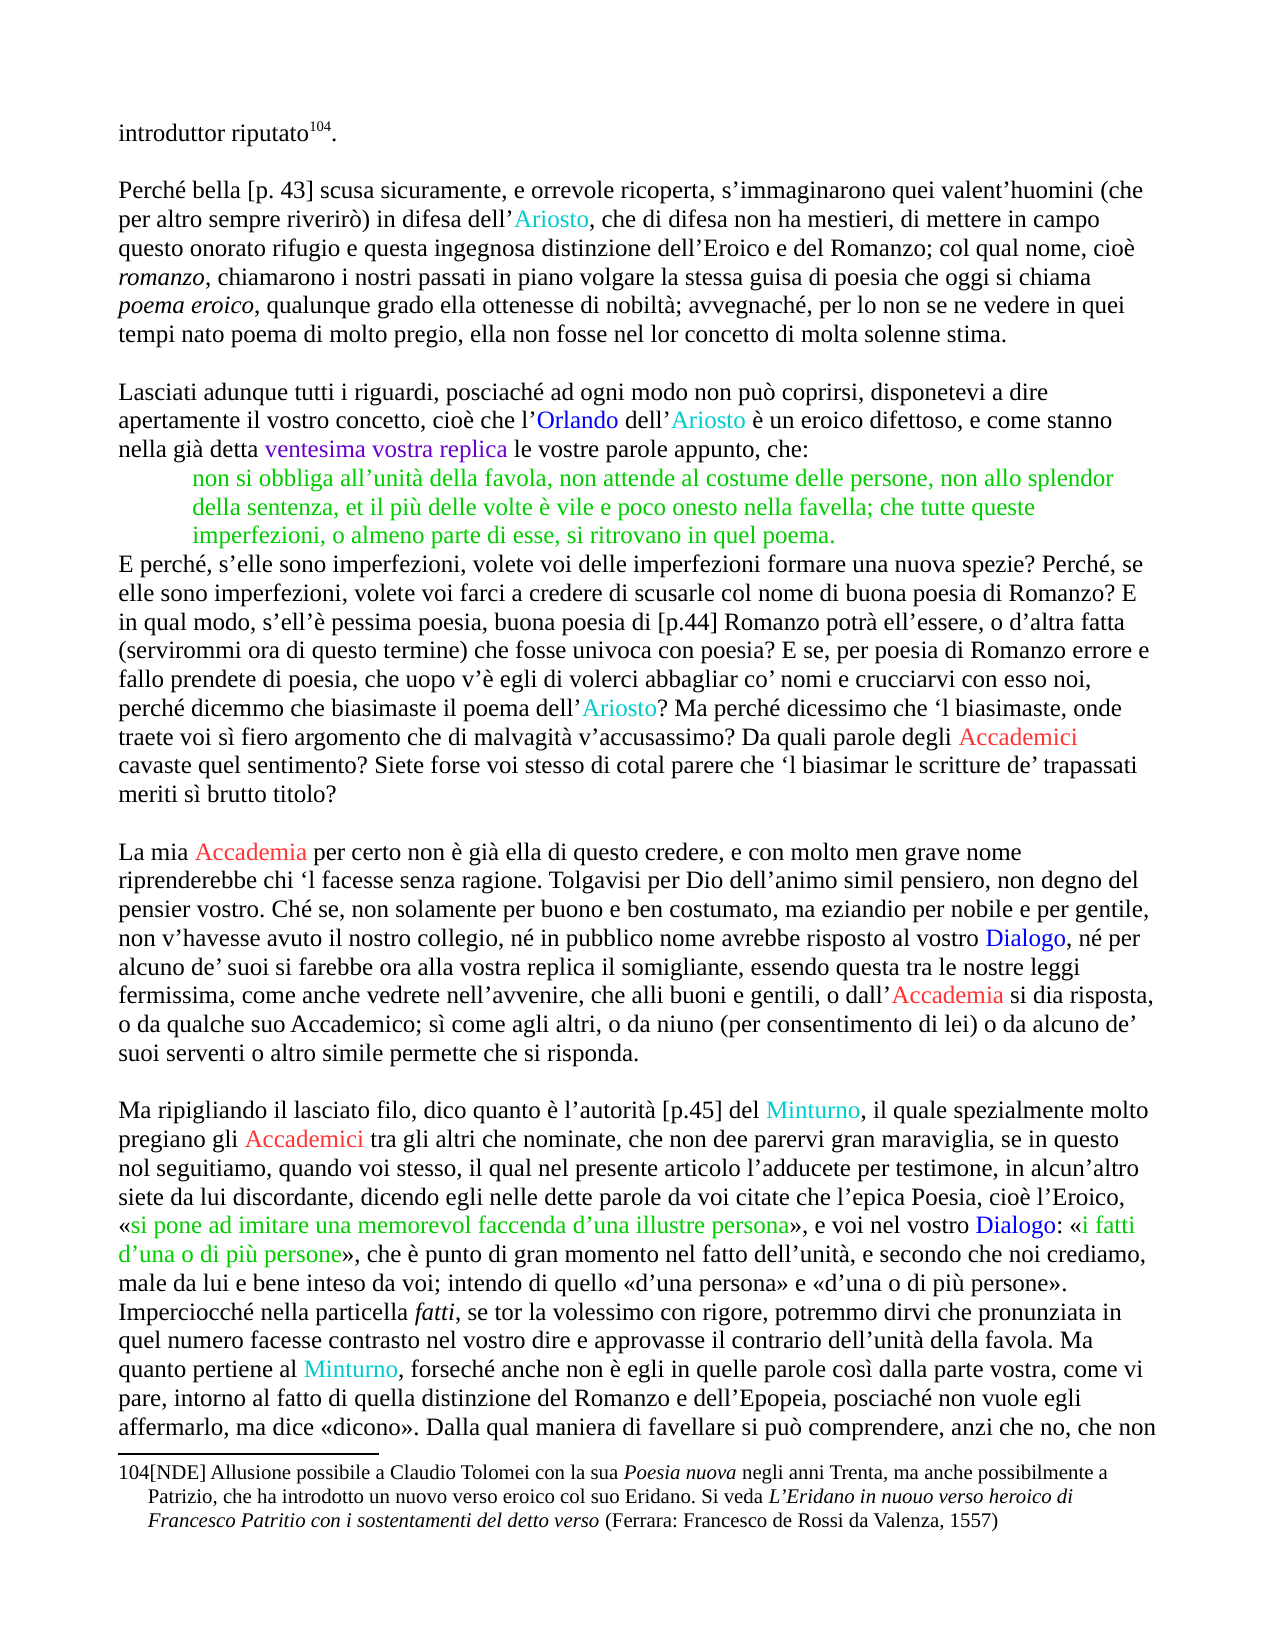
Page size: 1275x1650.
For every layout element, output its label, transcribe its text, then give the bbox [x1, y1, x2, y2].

text Ma ripigliando il lasciato filo, dico quanto è l’autorità [p.45] del Minturno, il quale spezialmente molto pregiano gli Accademici tra gli altri che nominate, che non dee parervi gran maraviglia, se in questo nol seguitiamo, quando voi stesso, il qual nel presente articolo l’adducete per testimone, in alcun’altro siete da lui discordante, dicendo egli nelle dette parole da voi citate che l’epica Poesia, cioè l’Eroico, «si pone ad imitare una memorevol faccenda d’una illustre persona», e voi nel vostro Dialogo: «i fatti d’una o di più persone», che è punto di gran momento nel fatto dell’unità, e secondo che noi crediamo, male da lui e bene inteso da voi; intendo di quello «d’una persona» e «d’una o di più persone». Imperciocché nella particella fatti, se tor la volessimo con rigore, potremmo dirvi che pronunziata in quel numero facesse contrasto nel vostro dire e approvasse il contrario dell’unità della favola. Ma quanto pertiene al Minturno, forseché anche non è egli in quelle parole così dalla parte vostra, come vi pare, intorno al fatto di quella distinzione del Romanzo e dell’Epopeia, posciaché non vuole egli affermarlo, ma dice «dicono». Dalla qual maniera di favellare si può comprendere, anzi che no, che non [118, 1096, 1157, 1441]
text La mia Accademia per certo non è già ella di questo credere, e con molto men grave nome riprenderebbe chi ‘l facesse senza ragione. Tolgavisi per Dio dell’animo simil pensiero, non degno del pensier vostro. Ché se, non solamente per buono e ben costumato, ma eziandio per nobile e per gentile, non v’havesse avuto il nostro collegio, né in pubblico nome avrebbe risposto al vostro Dialogo, né per alcuno de’ suoi si farebbe ora alla vostra replica il somigliante, essendo questa tra le nostre leggi fermissima, come anche vedrete nell’avvenire, che alli buoni e gentili, o dall’Accademia si dia risposta, o da qualche suo Accademico; sì come agli altri, o da niuno (per consentimento di lei) o da alcuno de’ suoi serventi o altro simile permette che si risponda. [118, 837, 1157, 1067]
text E perché, s’elle sono imperfezioni, volete voi delle imperfezioni formare una nuova spezie? Perché, se elle sono imperfezioni, volete voi farci a credere di scusarle col nome di buona poesia di Romanzo? E in qual modo, s’ell’è pessima poesia, buona poesia di [p.44] Romanzo potrà ell’essere, o d’altra fatta (servirommi ora di questo termine) che fosse univoca con poesia? E se, per poesia di Romanzo errore e fallo prendete di poesia, che uopo v’è egli di volerci abbagliar co’ nomi e crucciarvi con esso noi, perché dicemmo che biasimaste il poema dell’Ariosto? Ma perché dicessimo che ‘l biasimaste, onde traete voi sì fiero argomento che di malvagità v’accusassimo? Da quali parole degli Accademici cavaste quel sentimento? Siete forse voi stesso di cotal parere che ‘l biasimar le scritture de’ trapassati meriti sì brutto titolo? [118, 549, 1157, 808]
text [NDE] Allusione possibile a Claudio Tolomei con la sua Poesia nuova negli anni Trenta, ma anche possibilmente a Patrizio, che ha introdotto un nuovo verso eroico col suo Eridano. Si veda L’Eridano in nuouo verso heroico di Francesco Patritio con i sostentamenti del detto verso (Ferrara: Francesco de Rossi da Valenza, 1557) [118, 1460, 1157, 1532]
text non si obbliga all’unità della favola, non attende al costume delle persone, non allo splendor della sentenza, et il più delle volte è vile e poco onesto nella favella; che tutte queste imperfezioni, o almeno parte di esse, si ritrovano in quel poema. [192, 463, 1157, 549]
text Lasciati adunque tutti i riguardi, posciaché ad ogni modo non può coprirsi, disponetevi a dire apertamente il vostro concetto, cioè che l’Orlando dell’Ariosto è un eroico difettoso, e come stanno nella già detta ventesima vostra replica le vostre parole appunto, che: [118, 377, 1157, 463]
text introduttor riputato. [118, 118, 1157, 147]
text Perché bella [p. 43] scusa sicuramente, e orrevole ricoperta, s’immaginarono quei valent’huomini (che per altro sempre riverirò) in difesa dell’Ariosto, che di difesa non ha mestieri, di mettere in campo questo onorato rifugio e questa ingegnosa distinzione dell’Eroico e del Romanzo; col qual nome, cioè romanzo, chiamarono i nostri passati in piano volgare la stessa guisa di poesia che oggi si chiama poema eroico, qualunque grado ella ottenesse di nobiltà; avvegnaché, per lo non se ne vedere in quei tempi nato poema di molto pregio, ella non fosse nel lor concetto di molta solenne stima. [118, 176, 1157, 348]
